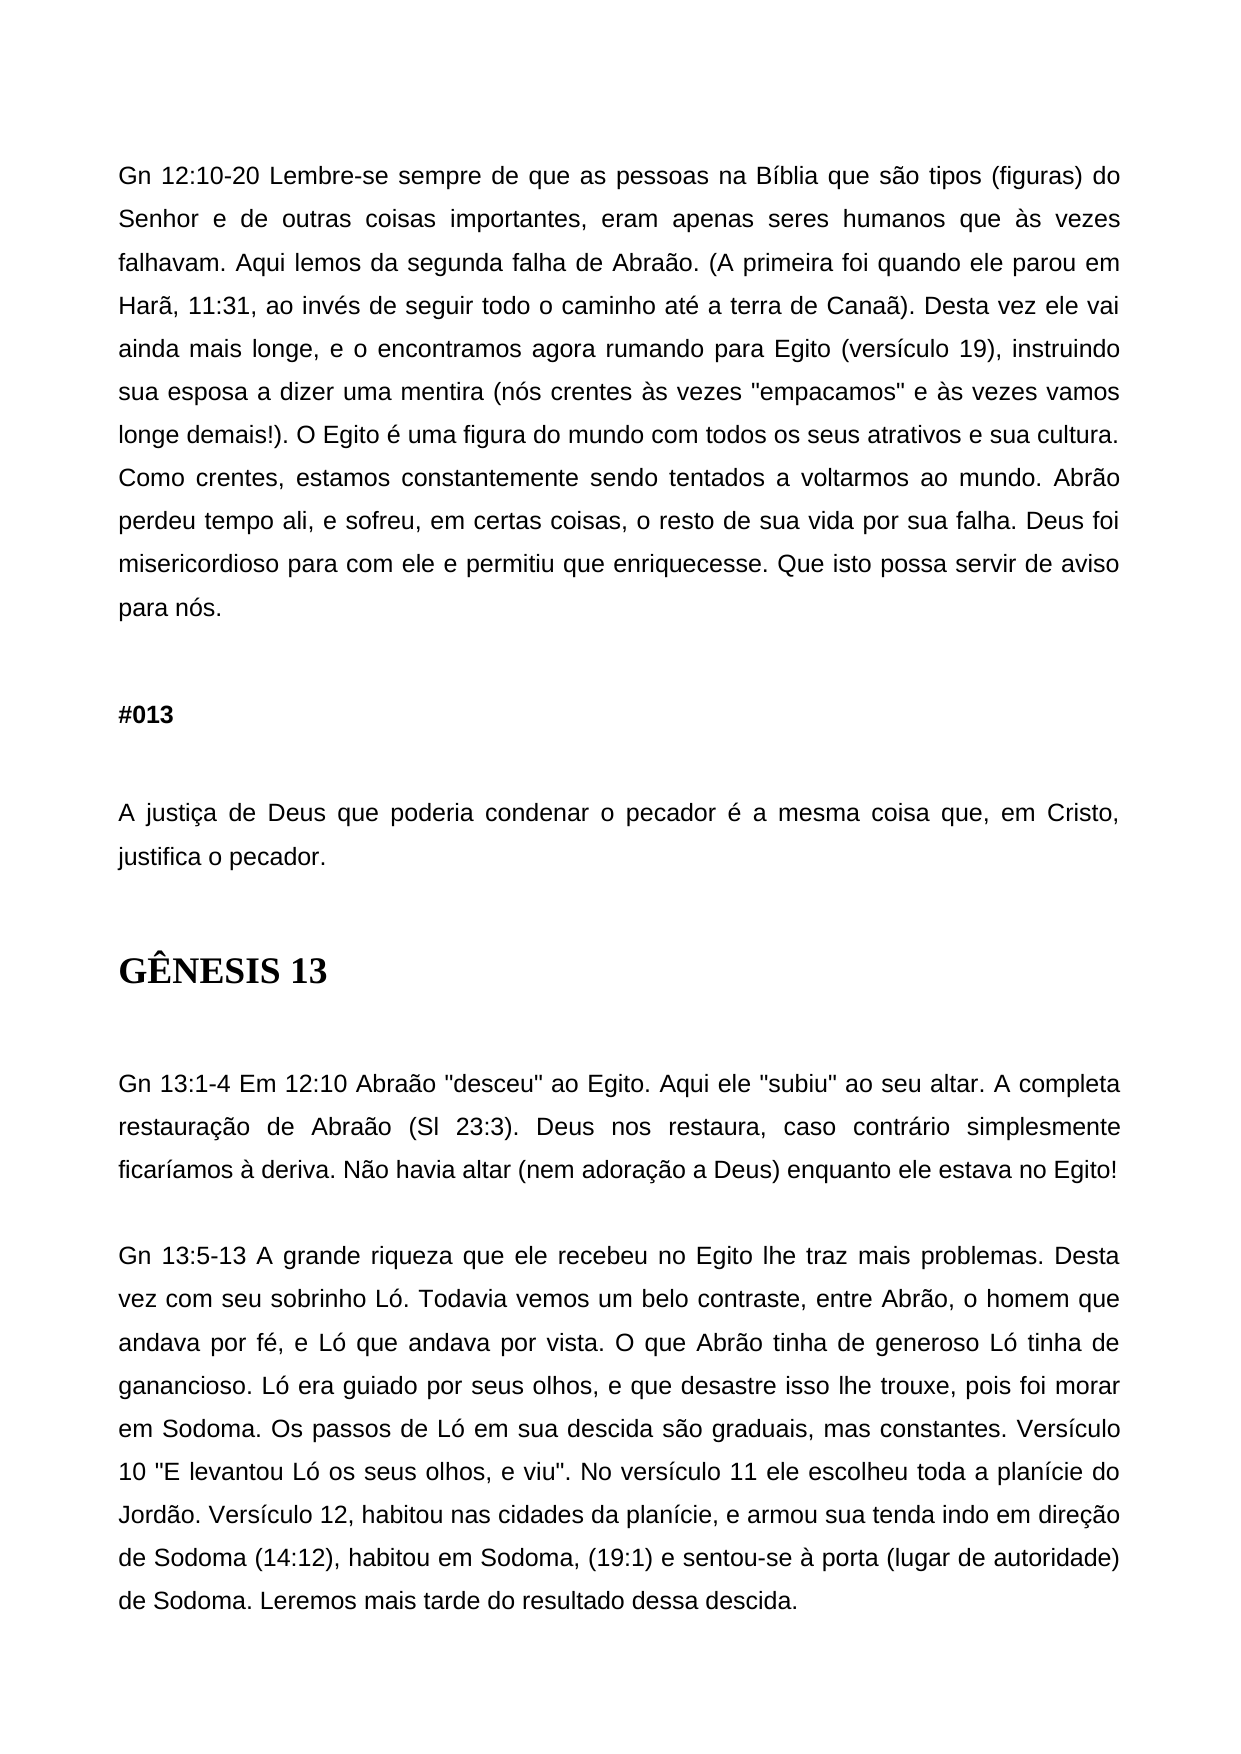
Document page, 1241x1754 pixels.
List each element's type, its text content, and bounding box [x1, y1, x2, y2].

text Gn 12:10-20 Lembre-se sempre de que as pessoas na Bíblia que são tipos (figuras) do Senhor e de outras coisas importantes, eram apenas seres humanos que às vezes falhavam. Aqui lemos da segunda falha de Abraão. (A primeira foi quando ele parou em Harã, 11:31, ao invés de seguir todo o caminho até a terra de Canaã). Desta vez ele vai ainda mais longe, e o encontramos agora rumando para Egito (versículo 19), instruindo sua esposa a dizer uma mentira (nós crentes às vezes "empacamos" e às vezes vamos longe demais!). O Egito é uma figura do mundo com todos os seus atrativos e sua cultura. Como crentes, estamos constantemente sendo tentados a voltarmos ao mundo. Abrão perdeu tempo ali, e sofreu, em certas coisas, o resto de sua vida por sua falha. Deus foi misericordioso para com ele e permitiu que enriquecesse. Que isto possa servir de aviso para nós. [118, 161, 1122, 621]
subtitle GÊNESIS 13 [118, 948, 1122, 992]
text Gn 13:5-13 A grande riqueza que ele recebeu no Egito lhe traz mais problemas. Desta vez com seu sobrinho Ló. Todavia vemos um belo contraste, entre Abrão, o homem que andava por fé, e Ló que andava por vista. O que Abrão tinha de generoso Ló tinha de ganancioso. Ló era guiado por seus olhos, e que desastre isso lhe trouxe, pois foi morar em Sodoma. Os passos de Ló em sua descida são graduais, mas constantes. Versículo 10 "E levantou Ló os seus olhos, e viu". No versículo 11 ele escolheu toda a planície do Jordão. Versículo 12, habitou nas cidades da planície, e armou sua tenda indo em direção de Sodoma (14:12), habitou em Sodoma, (19:1) e sentou-se à porta (lugar de autoridade) de Sodoma. Leremos mais tarde do resultado dessa descida. [118, 1241, 1122, 1615]
subtitle #013 [118, 699, 1122, 728]
text A justiça de Deus que poderia condenar o pecador é a mesma coisa que, em Cristo, justifica o pecador. [118, 798, 1122, 870]
text Gn 13:1-4 Em 12:10 Abraão "desceu" ao Egito. Aqui ele "subiu" ao seu altar. A completa restauração de Abraão (Sl 23:3). Deus nos restaura, caso contrário simplesmente ficaríamos à deriva. Não havia altar (nem adoração a Deus) enquanto ele estava no Egito! [118, 1069, 1122, 1184]
